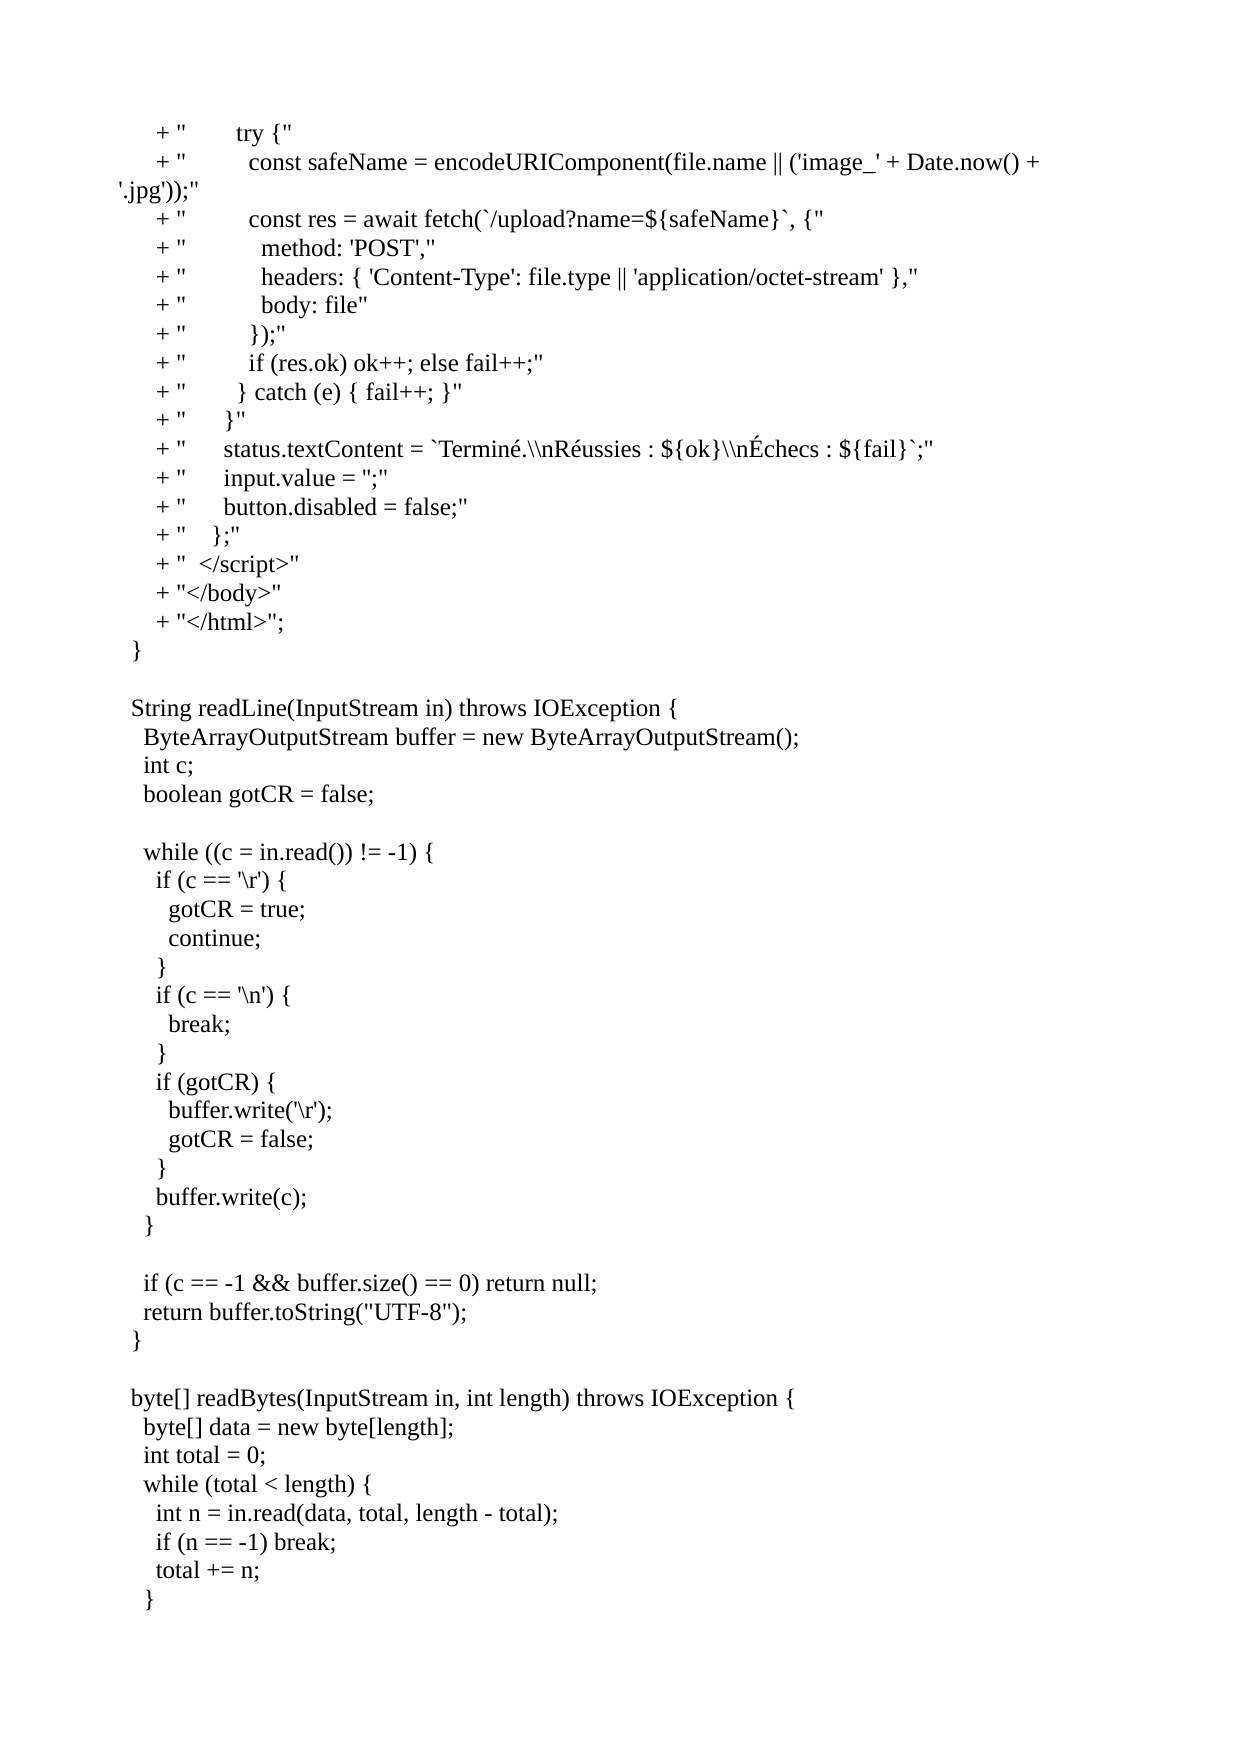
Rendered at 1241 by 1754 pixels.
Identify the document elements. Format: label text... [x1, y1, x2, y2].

text + " headers: { 'Content-Type': file.type || 'application/octet-stream' }," [118, 262, 1122, 291]
text buffer.write('\r'); [118, 1096, 1122, 1124]
text int total = 0; [118, 1441, 1122, 1469]
text + " });" [118, 319, 1122, 348]
text + " const safeName = encodeURIComponent(file.name || ('image_' + Date.now() + '.jpg'));" [118, 147, 1122, 204]
text + " method: 'POST'," [118, 233, 1122, 262]
text ByteArrayOutputStream buffer = new ByteArrayOutputStream(); [118, 722, 1122, 751]
text int n = in.read(data, total, length - total); [118, 1498, 1122, 1527]
text continue; [118, 923, 1122, 952]
text if (c == -1 && buffer.size() == 0) return null; [118, 1268, 1122, 1297]
text total += n; [118, 1556, 1122, 1584]
text if (n == -1) break; [118, 1527, 1122, 1556]
text + " </script>" [118, 549, 1122, 578]
text + "</body>" [118, 578, 1122, 607]
text if (c == '\r') { [118, 866, 1122, 894]
text + " const res = await fetch(`/upload?name=${safeName}`, {" [118, 204, 1122, 233]
text } [118, 1211, 1122, 1239]
text } [118, 636, 1122, 664]
text byte[] data = new byte[length]; [118, 1412, 1122, 1441]
text + "</html>"; [118, 607, 1122, 636]
text int c; [118, 751, 1122, 779]
text } [118, 952, 1122, 981]
text while (total < length) { [118, 1469, 1122, 1498]
text gotCR = false; [118, 1124, 1122, 1153]
text + " if (res.ok) ok++; else fail++;" [118, 348, 1122, 377]
text gotCR = true; [118, 894, 1122, 923]
text if (c == '\n') { [118, 981, 1122, 1009]
text } [118, 1326, 1122, 1354]
text if (gotCR) { [118, 1067, 1122, 1096]
text String readLine(InputStream in) throws IOException { [118, 693, 1122, 722]
text } [118, 1153, 1122, 1182]
text } [118, 1038, 1122, 1067]
text + " } catch (e) { fail++; }" [118, 377, 1122, 406]
text + " };" [118, 521, 1122, 549]
text boolean gotCR = false; [118, 779, 1122, 808]
text + " try {" [118, 118, 1122, 147]
text return buffer.toString("UTF-8"); [118, 1297, 1122, 1326]
text buffer.write(c); [118, 1182, 1122, 1211]
text + " button.disabled = false;" [118, 492, 1122, 521]
text byte[] readBytes(InputStream in, int length) throws IOException { [118, 1383, 1122, 1412]
text + " }" [118, 406, 1122, 434]
text + " input.value = '';" [118, 463, 1122, 492]
text + " status.textContent = `Terminé.\\nRéussies : ${ok}\\nÉchecs : ${fail}`;" [118, 434, 1122, 463]
text break; [118, 1009, 1122, 1038]
text + " body: file" [118, 291, 1122, 319]
text while ((c = in.read()) != -1) { [118, 837, 1122, 866]
text } [118, 1584, 1122, 1613]
